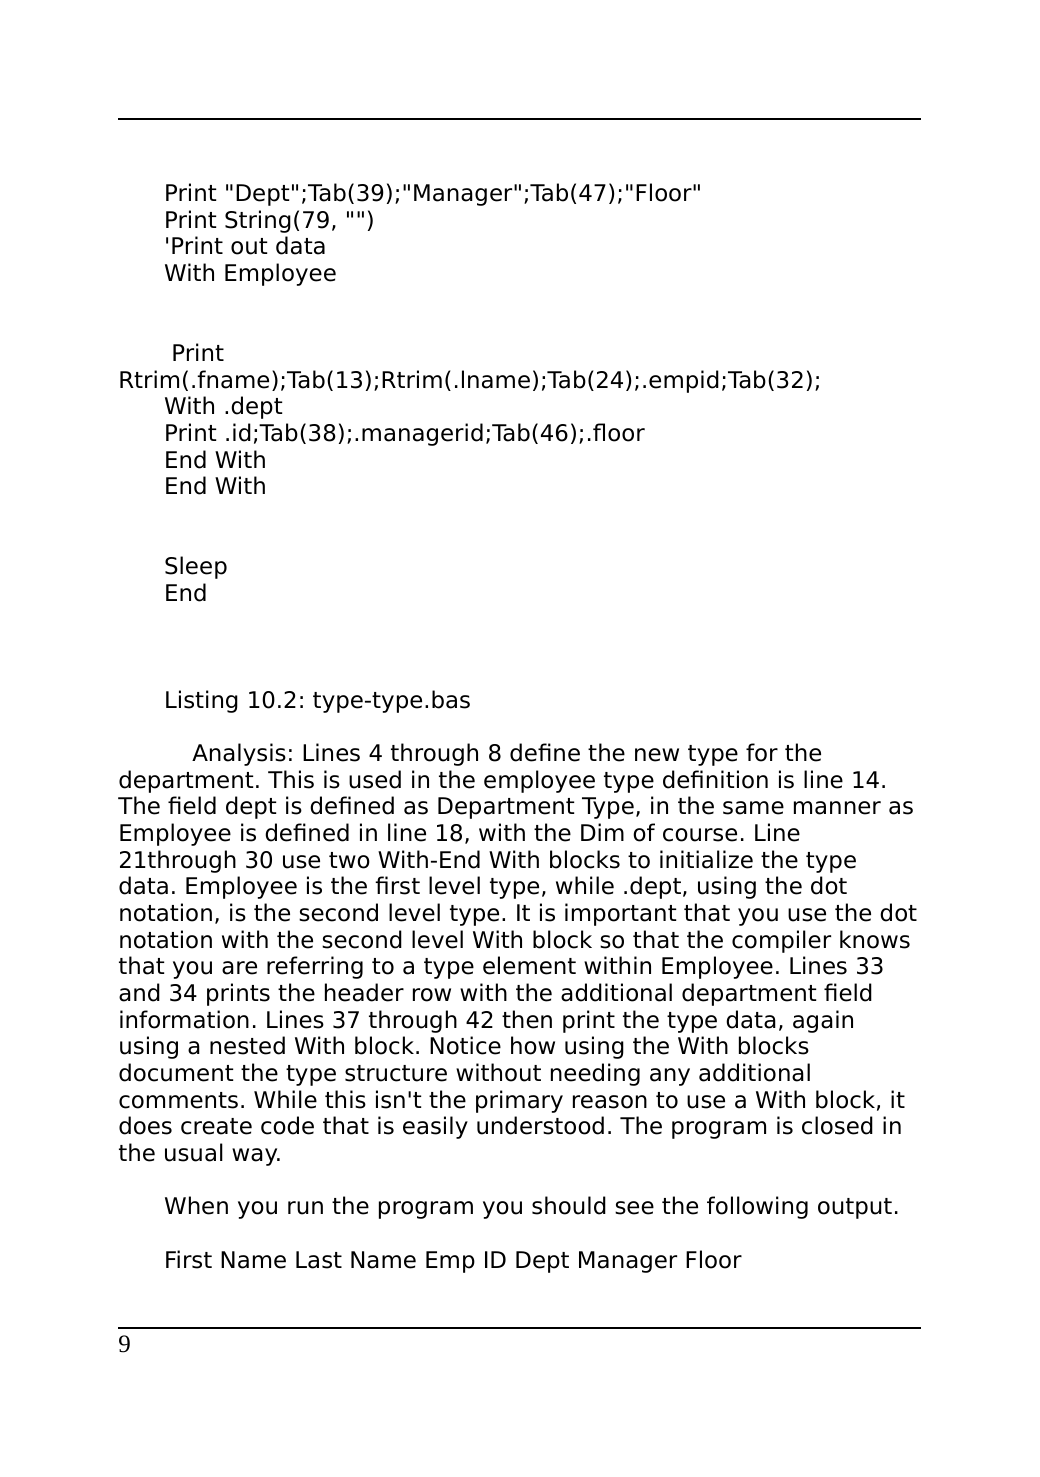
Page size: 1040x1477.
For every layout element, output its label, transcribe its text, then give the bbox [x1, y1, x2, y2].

text End With [118, 473, 921, 500]
text End With [118, 447, 921, 473]
text Analysis: Lines 4 through 8 define the new type for the department. This is used in the employee type definition is line 14. The field dept is defined as Department Type, in the same manner as Employee is defined in line 18, with the Dim of course. Line 21through 30 use two With-End With blocks to initialize the type data. Employee is the first level type, while .dept, using the dot notation, is the second level type. It is important that you use the dot notation with the second level With block so that the compiler knows that you are referring to a type element within Employee. Lines 33 and 34 prints the header row with the additional department field information. Lines 37 through 42 then print the type data, again using a nested With block. Notice how using the With blocks document the type structure without needing any additional comments. While this isn't the primary reason to use a With block, it does create code that is easily understood. The program is closed in the usual way. [118, 740, 921, 1167]
text First Name Last Name Emp ID Dept Manager Floor [118, 1247, 921, 1273]
text Print .id;Tab(38);.managerid;Tab(46);.floor [118, 420, 921, 447]
text Print String(79, "") [118, 207, 921, 233]
text Print "Dept";Tab(39);"Manager";Tab(47);"Floor" [118, 180, 921, 207]
text Print Rtrim(.fname);Tab(13);Rtrim(.lname);Tab(24);.empid;Tab(32); [118, 340, 921, 393]
text Listing 10.2: type-type.bas [118, 687, 921, 713]
text When you run the program you should see the following output. [118, 1193, 921, 1220]
text 'Print out data [118, 233, 921, 260]
text Sleep [118, 553, 921, 580]
text End [118, 580, 921, 607]
text With Employee [118, 260, 921, 287]
text With .dept [118, 393, 921, 420]
